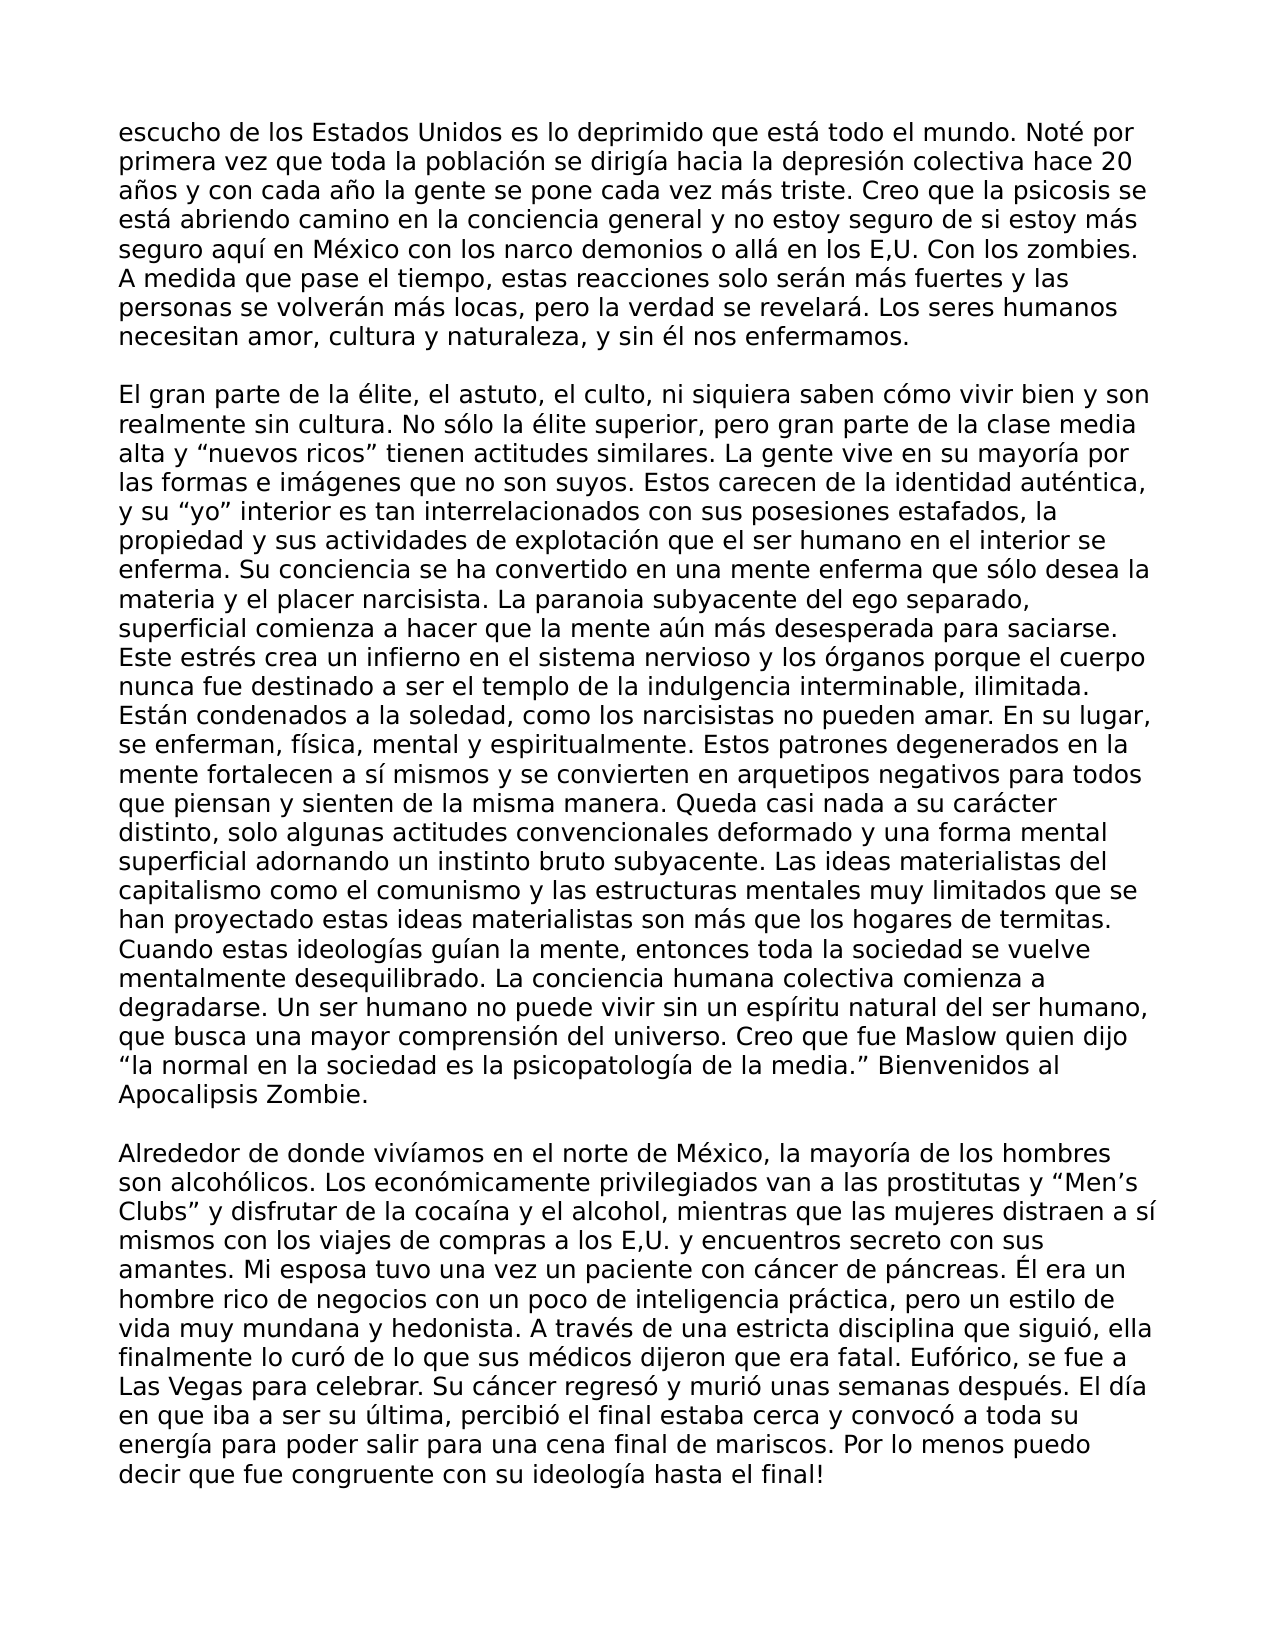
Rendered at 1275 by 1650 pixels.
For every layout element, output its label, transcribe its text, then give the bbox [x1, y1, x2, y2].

text escucho de los Estados Unidos es lo deprimido que está todo el mundo. Noté por primera vez que toda la población se dirigía hacia la depresión colectiva hace 20 años y con cada año la gente se pone cada vez más triste. Creo que la psicosis se está abriendo camino en la conciencia general y no estoy seguro de si estoy más seguro aquí en México con los narco demonios o allá en los E,U. Con los zombies. A medida que pase el tiempo, estas reacciones solo serán más fuertes y las personas se volverán más locas, pero la verdad se revelará. Los seres humanos necesitan amor, cultura y naturaleza, y sin él nos enfermamos. El gran parte de la élite, el astuto, el culto, ni siquiera saben cómo vivir bien y son realmente sin cultura. No sólo la élite superior, pero gran parte de la clase media alta y “nuevos ricos” tienen actitudes similares. La gente vive en su mayoría por las formas e imágenes que no son suyos. Estos carecen de la identidad auténtica, y su “yo” interior es tan interrelacionados con sus posesiones estafados, la propiedad y sus actividades de explotación que el ser humano en el interior se enferma. Su conciencia se ha convertido en una mente enferma que sólo desea la materia y el placer narcisista. La paranoia subyacente del ego separado, superficial comienza a hacer que la mente aún más desesperada para saciarse. Este estrés crea un infierno en el sistema nervioso y los órganos porque el cuerpo nunca fue destinado a ser el templo de la indulgencia interminable, ilimitada. Están condenados a la soledad, como los narcisistas no pueden amar. En su lugar, se enferman, física, mental y espiritualmente. Estos patrones degenerados en la mente fortalecen a sí mismos y se convierten en arquetipos negativos para todos que piensan y sienten de la misma manera. Queda casi nada a su carácter distinto, solo algunas actitudes convencionales deformado y una forma mental superficial adornando un instinto bruto subyacente. Las ideas materialistas del capitalismo como el comunismo y las estructuras mentales muy limitados que se han proyectado estas ideas materialistas son más que los hogares de termitas. Cuando estas ideologías guían la mente, entonces toda la sociedad se vuelve mentalmente desequilibrado. La conciencia humana colectiva comienza a degradarse. Un ser humano no puede vivir sin un espíritu natural del ser humano, que busca una mayor comprensión del universo. Creo que fue Maslow quien dijo “la normal en la sociedad es la psicopatología de la media.” Bienvenidos al Apocalipsis Zombie. Alrededor de donde vivíamos en el norte de México, la mayoría de los hombres son alcohólicos. Los económicamente privilegiados van a las prostitutas y “Men’s Clubs” y disfrutar de la cocaína y el alcohol, mientras que las mujeres distraen a sí mismos con los viajes de compras a los E,U. y encuentros secreto con sus amantes. Mi esposa tuvo una vez un paciente con cáncer de páncreas. Él era un hombre rico de negocios con un poco de inteligencia práctica, pero un estilo de vida muy mundana y hedonista. A través de una estricta disciplina que siguió, ella finalmente lo curó de lo que sus médicos dijeron que era fatal. Eufórico, se fue a Las Vegas para celebrar. Su cáncer regresó y murió unas semanas después. El día en que iba a ser su última, percibió el final estaba cerca y convocó a toda su energía para poder salir para una cena final de mariscos. Por lo menos puedo decir que fue congruente con su ideología hasta el final! [118, 118, 1157, 1518]
